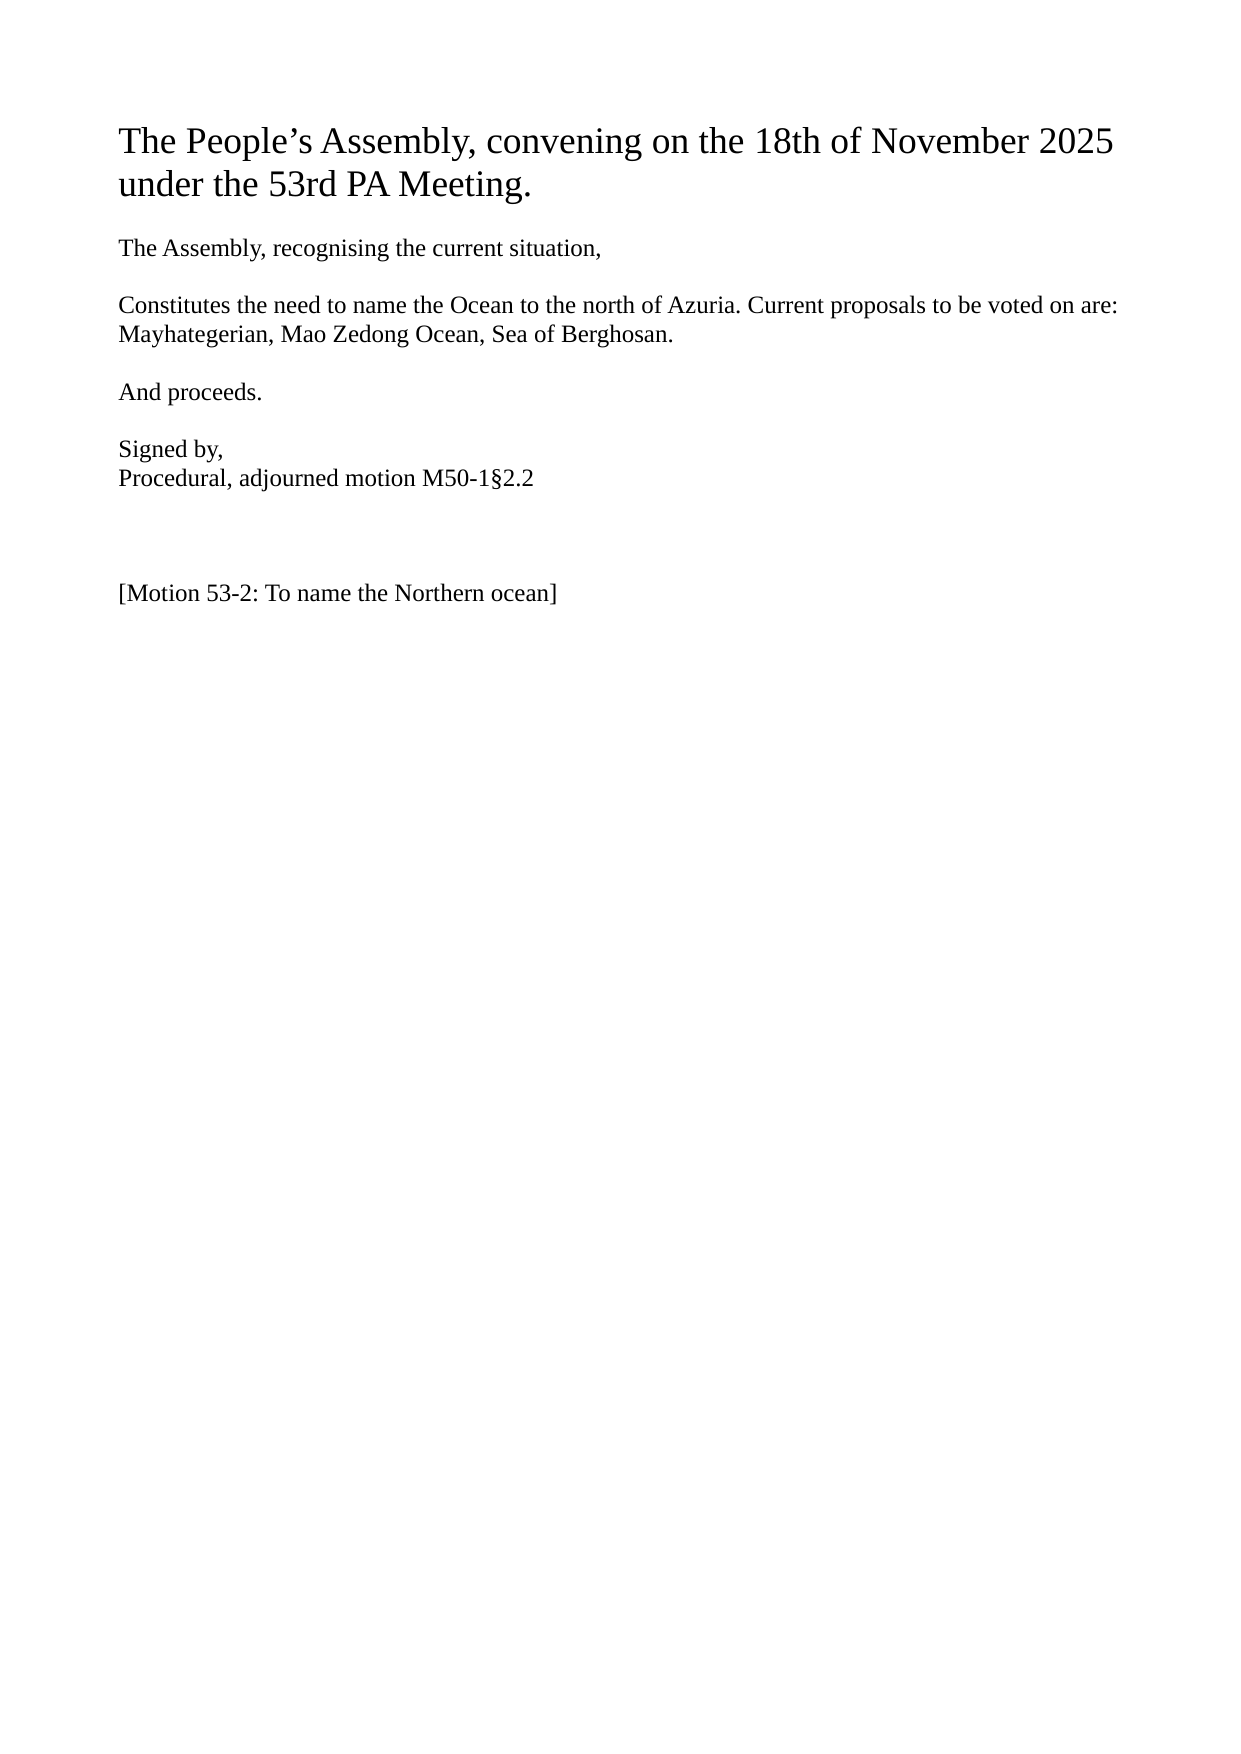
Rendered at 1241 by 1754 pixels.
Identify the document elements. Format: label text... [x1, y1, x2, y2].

text And proceeds. [118, 377, 1122, 406]
text Procedural, adjourned motion M50-1§2.2 [118, 463, 1122, 492]
text [Motion 53-2: To name the Northern ocean] [118, 578, 1122, 607]
text The People’s Assembly, convening on the 18th of November 2025 under the 53rd PA Meeting. [118, 118, 1122, 204]
text The Assembly, recognising the current situation, [118, 233, 1122, 262]
text Signed by, [118, 434, 1122, 463]
text Constitutes the need to name the Ocean to the north of Azuria. Current proposals to be voted on are: Mayhategerian, Mao Zedong Ocean, Sea of Berghosan. [118, 291, 1122, 348]
